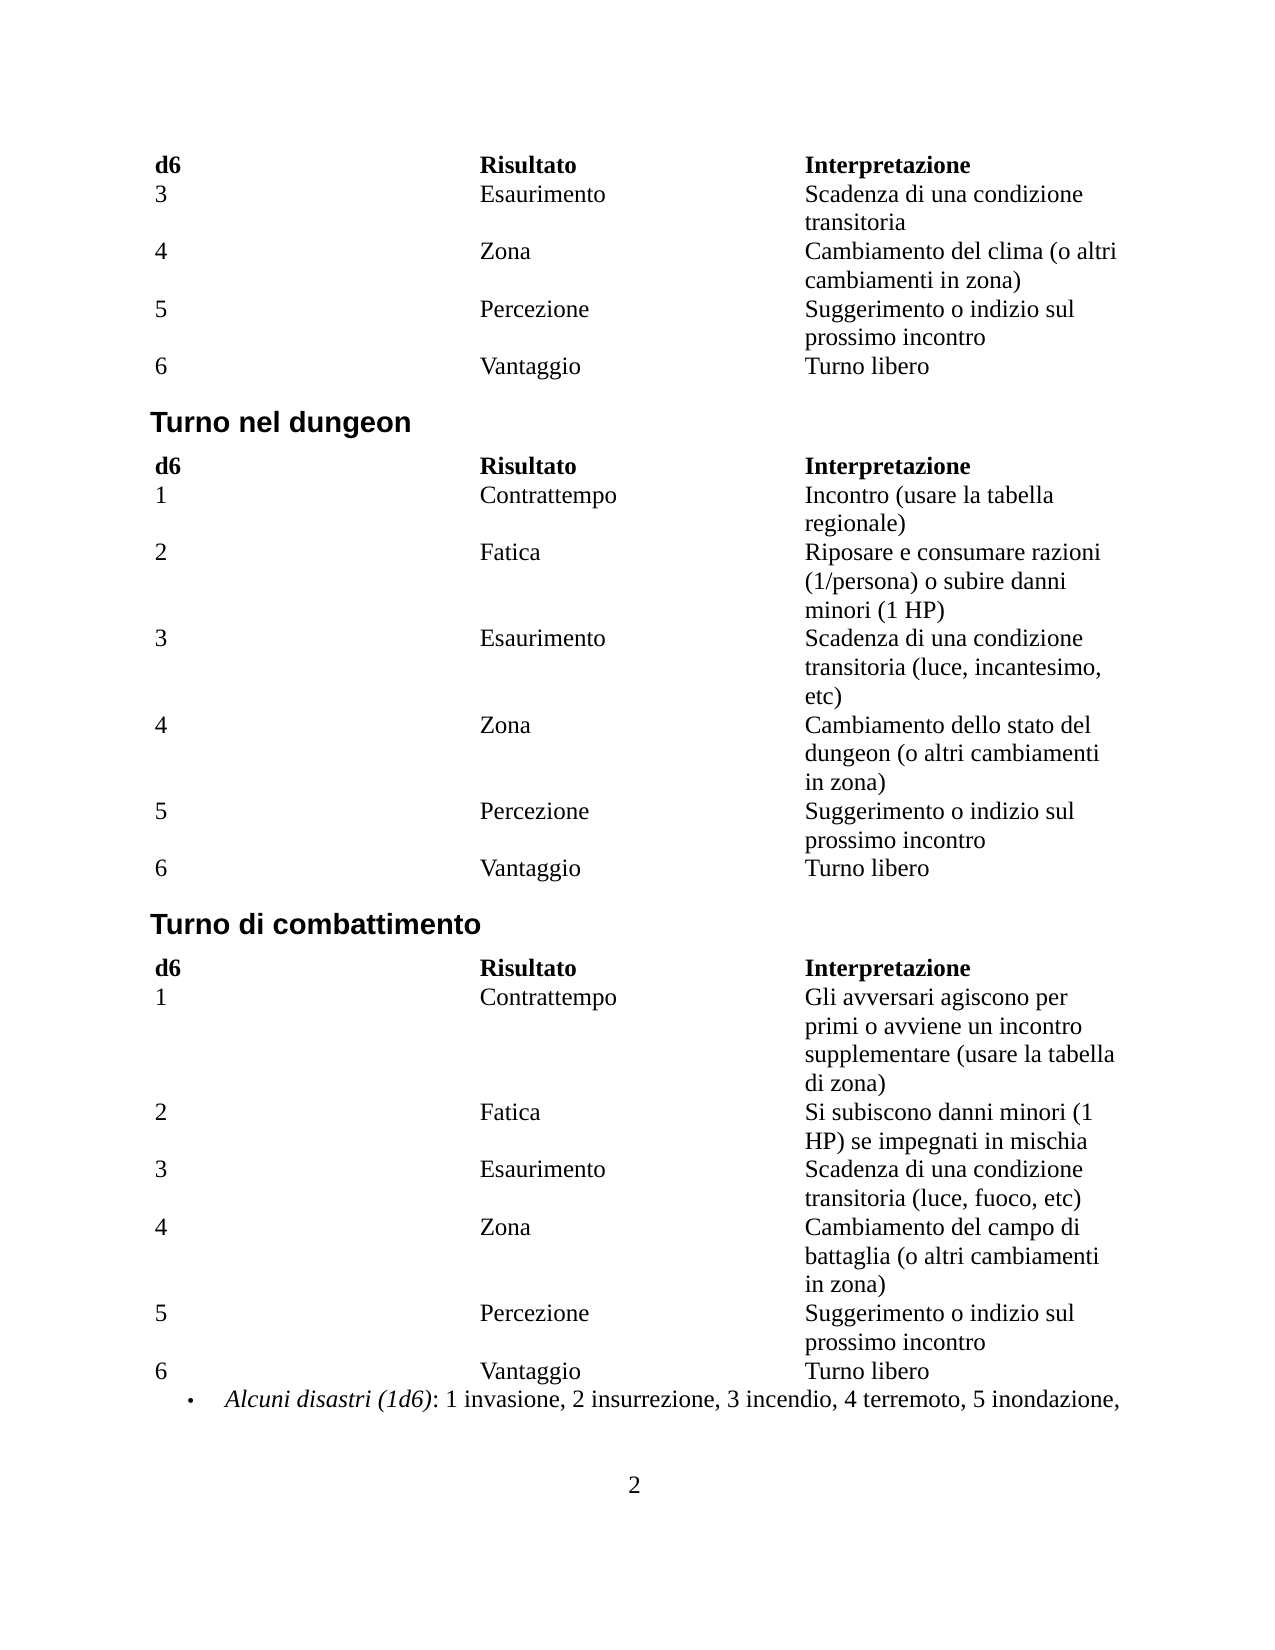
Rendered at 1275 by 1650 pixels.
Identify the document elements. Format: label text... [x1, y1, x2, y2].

table_cell Cambiamento dello stato del dungeon (o altri cambiamenti in zona) [800, 710, 1125, 796]
table_cell Turno libero [800, 854, 1125, 882]
table_cell 1 [150, 982, 475, 1097]
table_cell Turno libero [800, 1356, 1125, 1384]
subtitle Turno nel dungeon [150, 405, 1125, 438]
table_cell Percezione [475, 796, 800, 853]
table_cell Suggerimento o indizio sul prossimo incontro [800, 294, 1125, 351]
table_cell Scadenza di una condizione transitoria [800, 179, 1125, 236]
table_cell Cambiamento del clima (o altri cambiamenti in zona) [800, 236, 1125, 294]
table_cell 4 [150, 236, 475, 294]
table_cell Gli avversari agiscono per primi o avviene un incontro supplementare (usare la tabella di zona) [800, 982, 1125, 1097]
table_header Risultato [475, 150, 800, 179]
table_cell Incontro (usare la tabella regionale) [800, 480, 1125, 537]
table_header d6 [150, 953, 475, 982]
table_cell Riposare e consumare razioni (1/persona) o subire danni minori (1 HP) [800, 537, 1125, 623]
table_header Interpretazione [800, 953, 1125, 982]
table_cell Fatica [475, 1097, 800, 1154]
table_cell 4 [150, 710, 475, 796]
table_cell 5 [150, 1298, 475, 1356]
table_cell Cambiamento del campo di battaglia (o altri cambiamenti in zona) [800, 1212, 1125, 1298]
table_cell Zona [475, 710, 800, 796]
table_header d6 [150, 451, 475, 480]
table_cell 3 [150, 624, 475, 710]
table_cell Fatica [475, 537, 800, 623]
table_cell Zona [475, 236, 800, 294]
table_header Risultato [475, 451, 800, 480]
table_cell 6 [150, 1356, 475, 1384]
table_cell 2 [150, 1097, 475, 1154]
table_cell 3 [150, 1155, 475, 1212]
table_header Interpretazione [800, 451, 1125, 480]
table_header Risultato [475, 953, 800, 982]
table_cell Esaurimento [475, 1155, 800, 1212]
table_cell 5 [150, 796, 475, 853]
table_header Interpretazione [800, 150, 1125, 179]
table_cell Turno libero [800, 351, 1125, 380]
table_cell Vantaggio [475, 351, 800, 380]
table_cell Esaurimento [475, 624, 800, 710]
table_cell Scadenza di una condizione transitoria (luce, fuoco, etc) [800, 1155, 1125, 1212]
table_cell 6 [150, 854, 475, 882]
table_cell 4 [150, 1212, 475, 1298]
table_cell 2 [150, 537, 475, 623]
table_cell 5 [150, 294, 475, 351]
subtitle Turno di combattimento [150, 907, 1125, 941]
table_cell 6 [150, 351, 475, 380]
table_cell Vantaggio [475, 854, 800, 882]
table_cell Contrattempo [475, 982, 800, 1097]
table_cell Percezione [475, 1298, 800, 1356]
table_header d6 [150, 150, 475, 179]
table_cell Vantaggio [475, 1356, 800, 1384]
table_cell Scadenza di una condizione transitoria (luce, incantesimo, etc) [800, 624, 1125, 710]
table_cell Percezione [475, 294, 800, 351]
table_cell Suggerimento o indizio sul prossimo incontro [800, 796, 1125, 853]
list Alcuni disastri (1d6): 1 invasione, 2 insurrezione, 3 incendio, 4 terremoto, 5 inondazione, [187, 1384, 1125, 1413]
table_cell 3 [150, 179, 475, 236]
table_cell Si subiscono danni minori (1 HP) se impegnati in mischia [800, 1097, 1125, 1154]
table_cell Suggerimento o indizio sul prossimo incontro [800, 1298, 1125, 1356]
table_cell 1 [150, 480, 475, 537]
table_cell Zona [475, 1212, 800, 1298]
table_cell Contrattempo [475, 480, 800, 537]
table_cell Esaurimento [475, 179, 800, 236]
